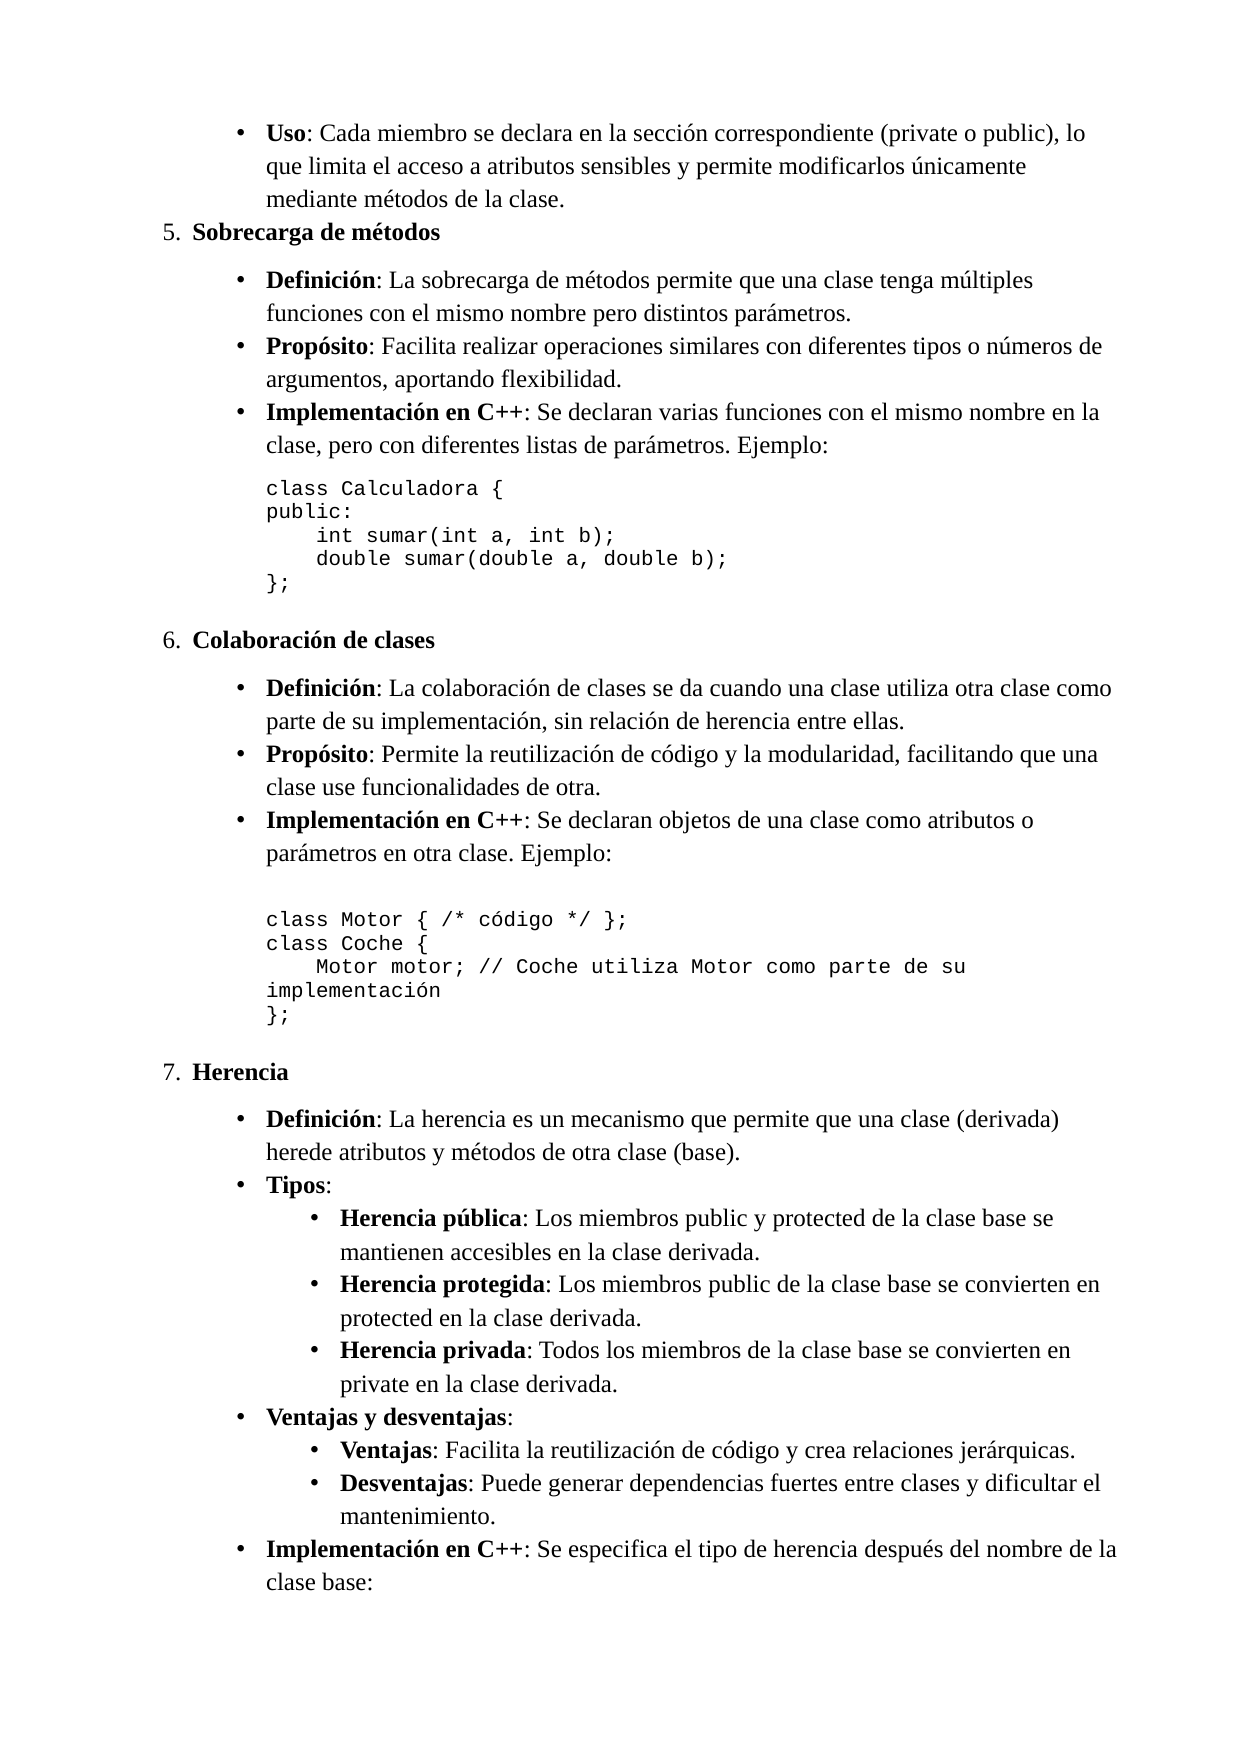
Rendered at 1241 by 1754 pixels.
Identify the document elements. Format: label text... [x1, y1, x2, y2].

list class Calculadora { [236, 477, 1122, 501]
list int sumar(int a, int b); [236, 525, 1122, 548]
list public: [236, 501, 1122, 525]
list class Motor { /* código */ }; [236, 909, 1122, 933]
list Desventajas: Puede generar dependencias fuertes entre clases y dificultar el mantenimiento. [310, 1468, 1122, 1529]
list Implementación en C++: Se declaran varias funciones con el mismo nombre en la clase, pero con diferentes listas de parámetros. Ejemplo: [236, 397, 1122, 459]
list double sumar(double a, double b); [236, 548, 1122, 572]
list Herencia [162, 1057, 1122, 1086]
list Definición: La colaboración de clases se da cuando una clase utiliza otra clase como parte de su implementación, sin relación de herencia entre ellas. [236, 673, 1122, 734]
list Ventajas y desventajas: [236, 1402, 1122, 1430]
list Sobrecarga de métodos [162, 217, 1122, 246]
list Herencia protegida: Los miembros public de la clase base se convierten en protected en la clase derivada. [310, 1269, 1122, 1331]
list Propósito: Permite la reutilización de código y la modularidad, facilitando que una clase use funcionalidades de otra. [236, 739, 1122, 801]
list Definición: La herencia es un mecanismo que permite que una clase (derivada) herede atributos y métodos de otra clase (base). [236, 1104, 1122, 1166]
list Definición: La sobrecarga de métodos permite que una clase tenga múltiples funciones con el mismo nombre pero distintos parámetros. [236, 265, 1122, 327]
list Colaboración de clases [162, 625, 1122, 654]
list }; [236, 572, 1122, 596]
list Motor motor; // Coche utiliza Motor como parte de su implementación [236, 956, 1122, 1004]
list Implementación en C++: Se declaran objetos de una clase como atributos o parámetros en otra clase. Ejemplo: [236, 805, 1122, 867]
list }; [236, 1004, 1122, 1027]
list class Coche { [236, 933, 1122, 956]
list Implementación en C++: Se especifica el tipo de herencia después del nombre de la clase base: [236, 1534, 1122, 1596]
list Ventajas: Facilita la reutilización de código y crea relaciones jerárquicas. [310, 1435, 1122, 1463]
list Herencia privada: Todos los miembros de la clase base se convierten en private en la clase derivada. [310, 1336, 1122, 1397]
list Tipos: [236, 1171, 1122, 1199]
list Propósito: Facilita realizar operaciones similares con diferentes tipos o números de argumentos, aportando flexibilidad. [236, 331, 1122, 393]
list Uso: Cada miembro se declara en la sección correspondiente (private o public), lo que limita el acceso a atributos sensibles y permite modificarlos únicamente mediante métodos de la clase. [236, 118, 1122, 213]
list Herencia pública: Los miembros public y protected de la clase base se mantienen accesibles en la clase derivada. [310, 1203, 1122, 1265]
